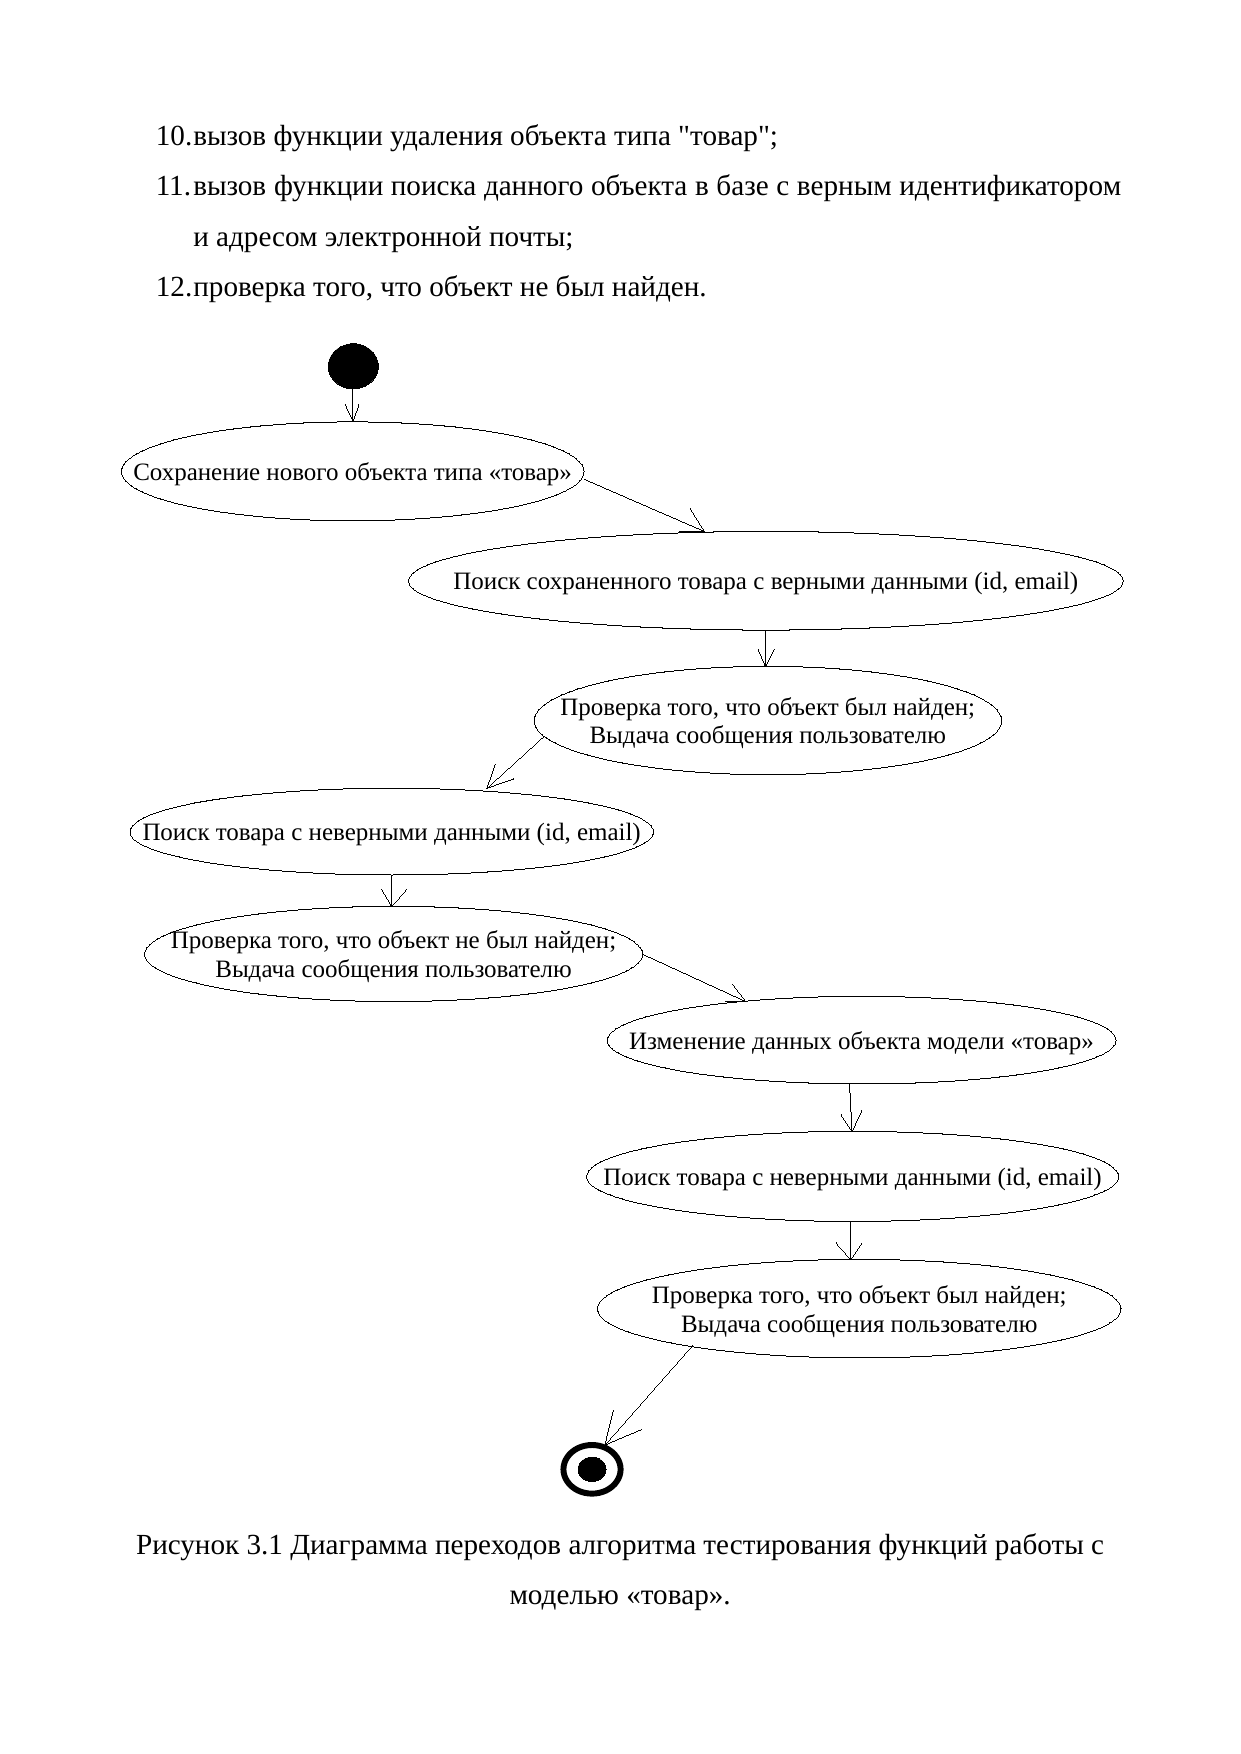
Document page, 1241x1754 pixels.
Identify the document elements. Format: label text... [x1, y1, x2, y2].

list вызов функции удаления объекта типа "товар"; [156, 118, 1122, 152]
text Рисунок 3.1 Диаграмма переходов алгоритма тестирования функций работы с моделью «товар». [118, 1527, 1122, 1611]
list вызов функции поиска данного объекта в базе с верным идентификатором и адресом электронной почты; [156, 168, 1122, 252]
list проверка того, что объект не был найден. [156, 269, 1122, 303]
